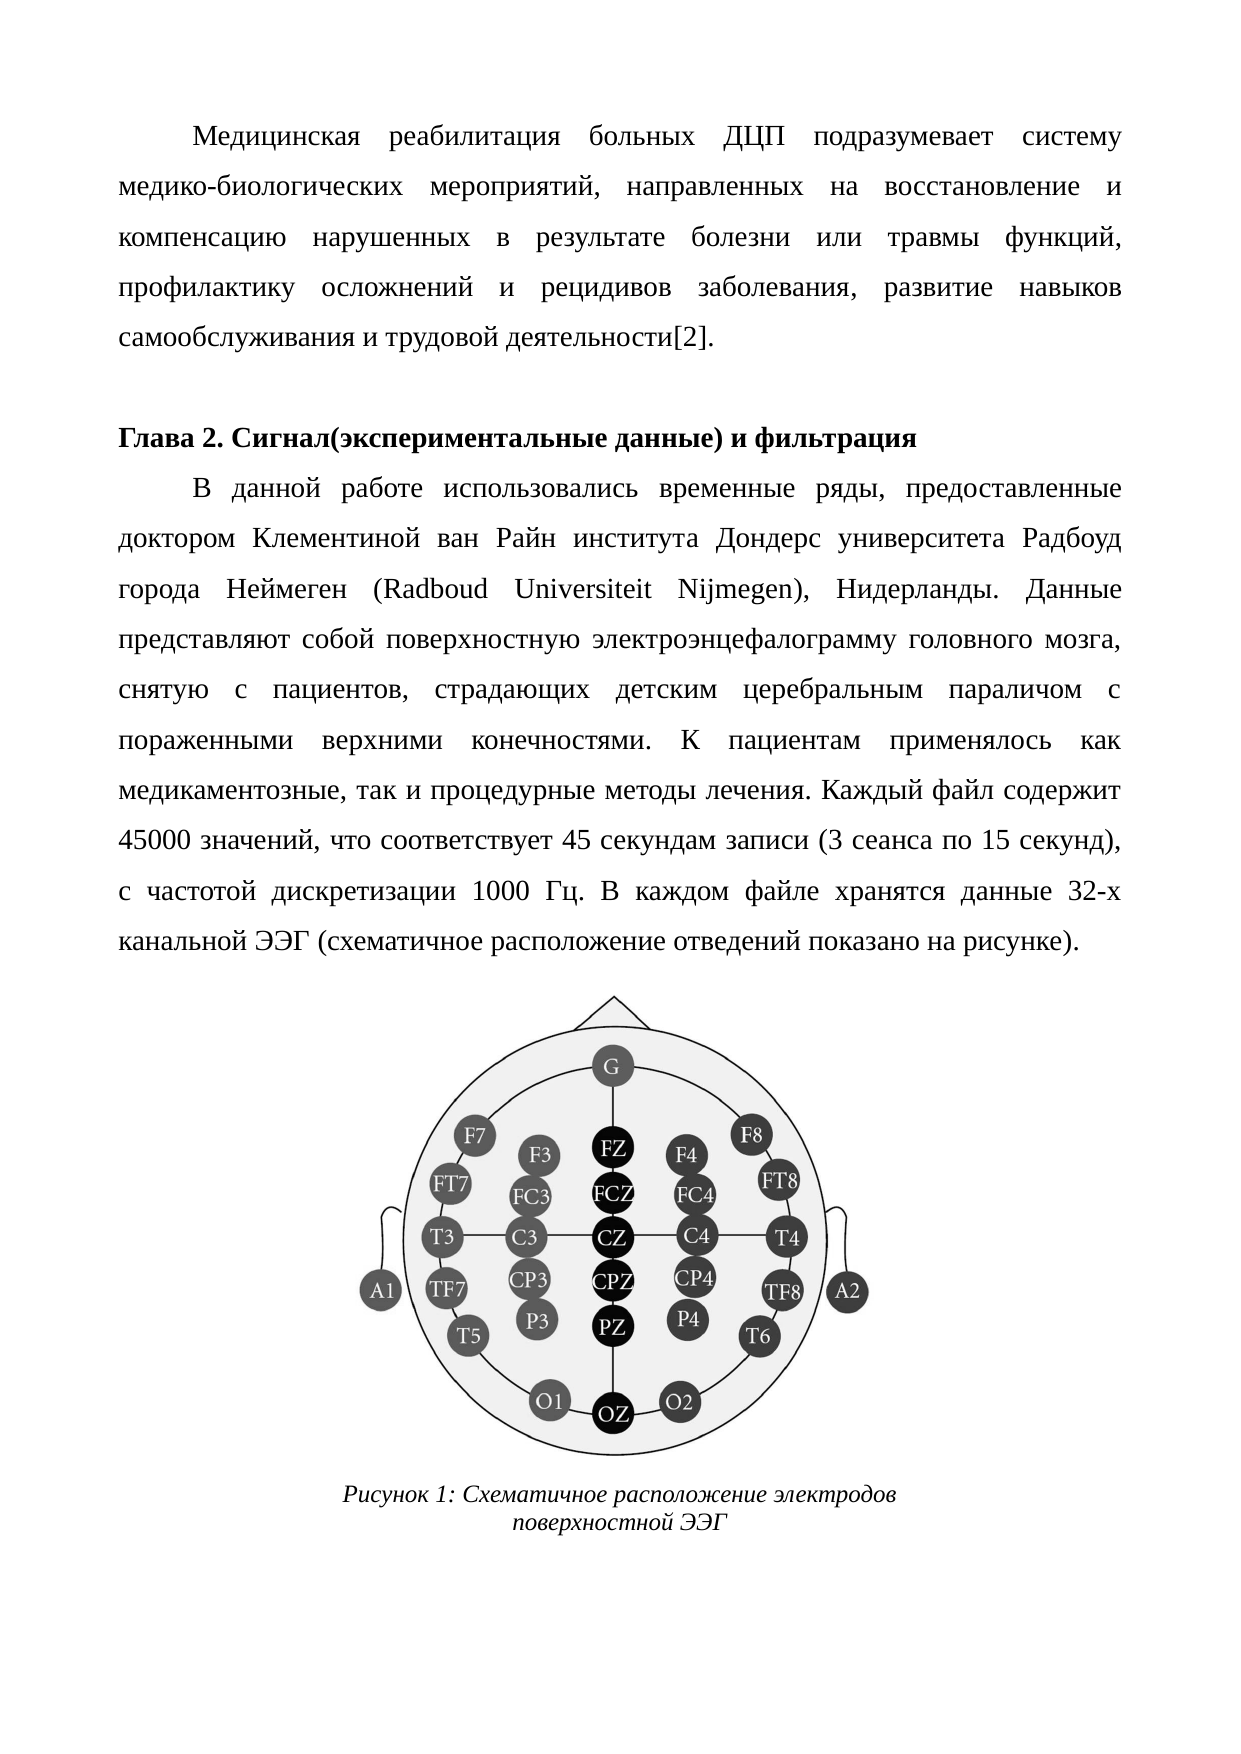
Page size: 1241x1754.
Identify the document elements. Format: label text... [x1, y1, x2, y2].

text Рисунок 1: Схематичное расположение электродов поверхностной ЭЭГ [271, 987, 970, 1536]
picture [331, 975, 910, 1479]
text В данной работе использовались временные ряды, предоставленные доктором Клементиной ван Райн института Дондерс университета Радбоуд города Неймеген (Radboud Universiteit Nijmegen), Нидерланды. Данные представляют собой поверхностную электроэнцефалограмму головного мозга, снятую с пациентов, страдающих детским церебральным параличом с пораженными верхними конечностями. К пациентам применялось как медикаментозные, так и процедурные методы лечения. Каждый файл содержит 45000 значений, что соответствует 45 секундам записи (3 сеанса по 15 секунд), с частотой дискретизации 1000 Гц. В каждом файле хранятся данные 32-х канальной ЭЭГ (схематичное расположение отведений показано на рисунке). [118, 470, 1122, 957]
text Медицинская реабилитация больных ДЦП подразумевает систему медико-биологических мероприятий, направленных на восстановление и компенсацию нарушенных в результате болезни или травмы функций, профилактику осложнений и рецидивов заболевания, развитие навыков самообслуживания и трудовой деятельности[2]. [118, 118, 1122, 353]
text Глава 2. Сигнал(экспериментальные данные) и фильтрация [118, 370, 1122, 453]
